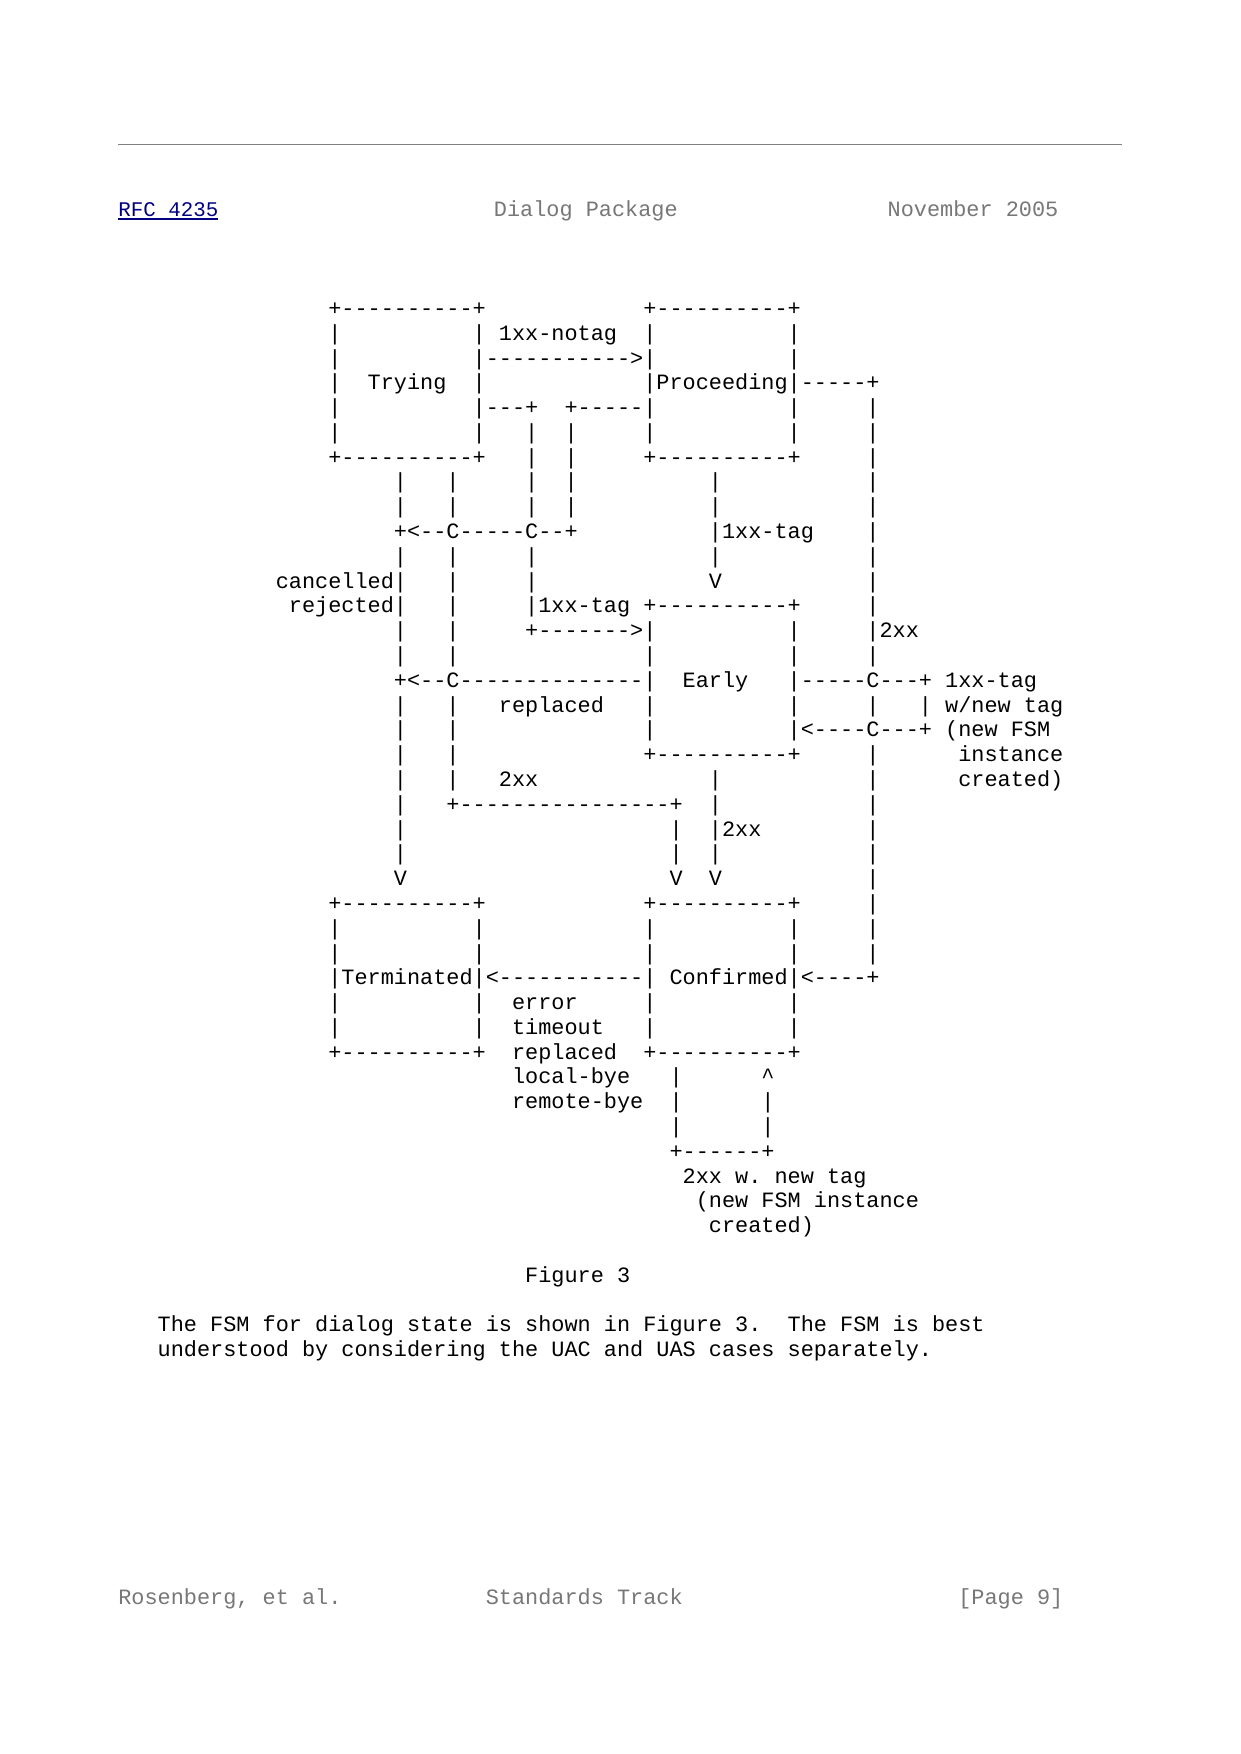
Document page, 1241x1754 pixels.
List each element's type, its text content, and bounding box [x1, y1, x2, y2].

text cancelled| | | V | [118, 570, 1122, 594]
text created) [118, 1214, 1122, 1239]
text | | +----------+ | instance [118, 743, 1122, 768]
text (new FSM instance [118, 1189, 1122, 1214]
text Rosenberg, et al. Standards Track [Page 9] [118, 1586, 1122, 1611]
text +----------+ +----------+ [118, 297, 1122, 322]
text | |----------->| | [118, 347, 1122, 371]
text | | | | | | [118, 471, 1122, 495]
text local-bye | ^ [118, 1066, 1122, 1090]
text | | [118, 1115, 1122, 1140]
text The FSM for dialog state is shown in Figure 3. The FSM is best [118, 1313, 1122, 1338]
text | | | | | [118, 942, 1122, 966]
text rejected| | |1xx-tag +----------+ | [118, 594, 1122, 619]
text | | | | | | [118, 495, 1122, 520]
text Figure 3 [118, 1264, 1122, 1289]
text | | | | | [118, 917, 1122, 942]
text understood by considering the UAC and UAS cases separately. [118, 1338, 1122, 1363]
text | | replaced | | | | w/new tag [118, 694, 1122, 718]
text | | +------->| | |2xx [118, 619, 1122, 644]
text | | | | | [118, 545, 1122, 570]
text +----------+ +----------+ | [118, 892, 1122, 917]
text +------+ [118, 1140, 1122, 1165]
text +----------+ | | +----------+ | [118, 446, 1122, 471]
text +----------+ replaced +----------+ [118, 1041, 1122, 1066]
text | | | | [118, 842, 1122, 867]
text | | |2xx | [118, 818, 1122, 842]
text +<--C-----C--+ |1xx-tag | [118, 520, 1122, 545]
text 2xx w. new tag [118, 1165, 1122, 1189]
text | | | | | [118, 644, 1122, 669]
text | |---+ +-----| | | [118, 396, 1122, 421]
text | | | |<----C---+ (new FSM [118, 718, 1122, 743]
text V V V | [118, 867, 1122, 892]
text | | error | | [118, 991, 1122, 1016]
text | | timeout | | [118, 1016, 1122, 1041]
text | Trying | |Proceeding|-----+ [118, 371, 1122, 396]
text remote-bye | | [118, 1090, 1122, 1115]
text | +----------------+ | | [118, 793, 1122, 818]
text +<--C--------------| Early |-----C---+ 1xx-tag [118, 669, 1122, 694]
text | | | | | | | [118, 421, 1122, 446]
text RFC 4235 Dialog Package November 2005 [118, 198, 1122, 223]
text |Terminated|<-----------| Confirmed|<----+ [118, 966, 1122, 991]
text | | 2xx | | created) [118, 768, 1122, 793]
text | | 1xx-notag | | [118, 322, 1122, 347]
